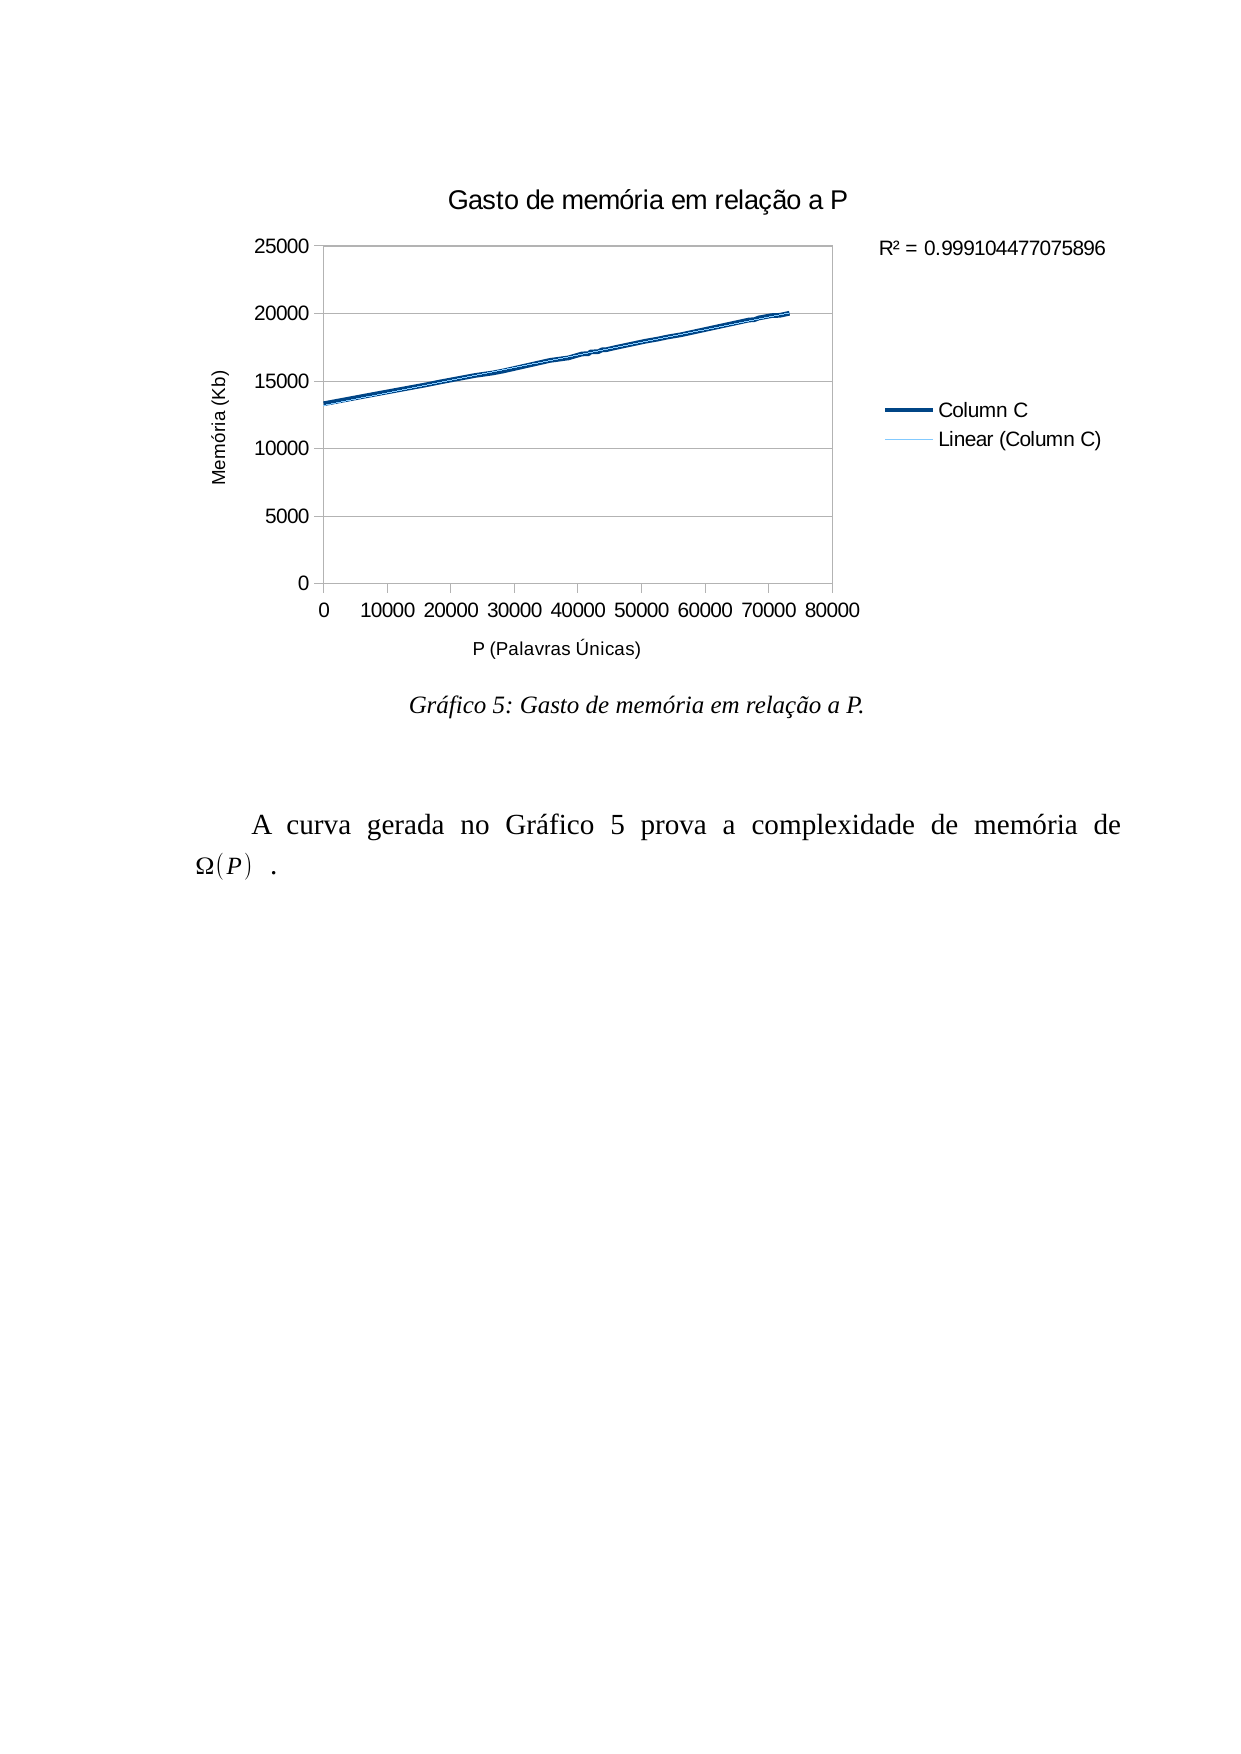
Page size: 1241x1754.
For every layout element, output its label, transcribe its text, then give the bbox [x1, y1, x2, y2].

text A curva gerada no Gráfico 5 prova a complexidade de memória de . [177, 807, 1122, 881]
